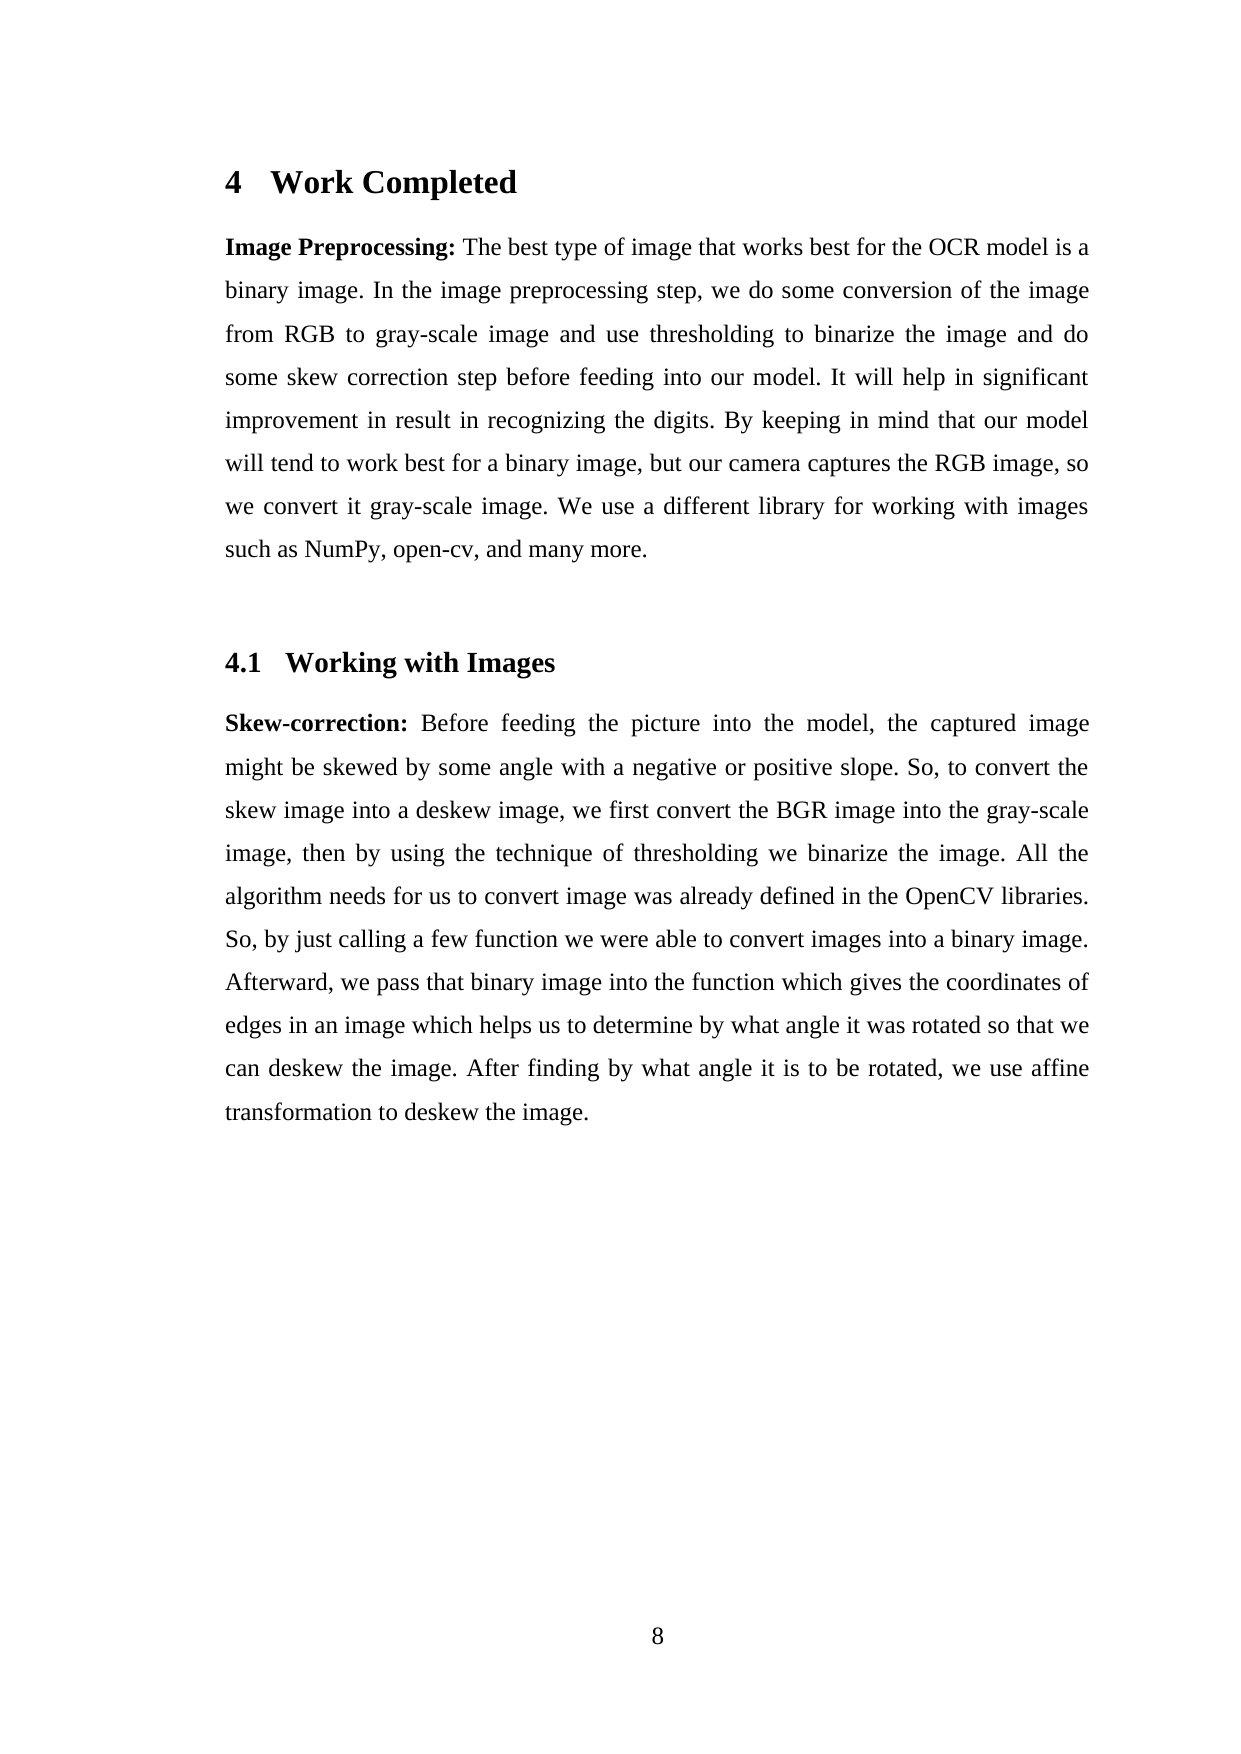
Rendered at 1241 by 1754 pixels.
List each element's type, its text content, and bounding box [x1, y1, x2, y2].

text Image Preprocessing: The best type of image that works best for the OCR model is a binary image. In the image preprocessing step, we do some conversion of the image from RGB to gray-scale image and use thresholding to binarize the image and do some skew correction step before feeding into our model. It will help in significant improvement in result in recognizing the digits. By keeping in mind that our model will tend to work best for a binary image, but our camera captures the RGB image, so we convert it gray-scale image. We use a different library for working with images such as NumPy, open-cv, and many more. [225, 232, 1090, 563]
subtitle Working with Images [225, 646, 1090, 679]
subtitle Work Completed [225, 162, 1090, 201]
text Skew-correction: Before feeding the picture into the model, the captured image might be skewed by some angle with a negative or positive slope. So, to convert the skew image into a deskew image, we first convert the BGR image into the gray-scale image, then by using the technique of thresholding we binarize the image. All the algorithm needs for us to convert image was already defined in the OpenCV libraries. So, by just calling a few function we were able to convert images into a binary image. Afterward, we pass that binary image into the function which gives the coordinates of edges in an image which helps us to determine by what angle it was rotated so that we can deskew the image. After finding by what angle it is to be rotated, we use affine transformation to deskew the image. [225, 708, 1090, 1125]
